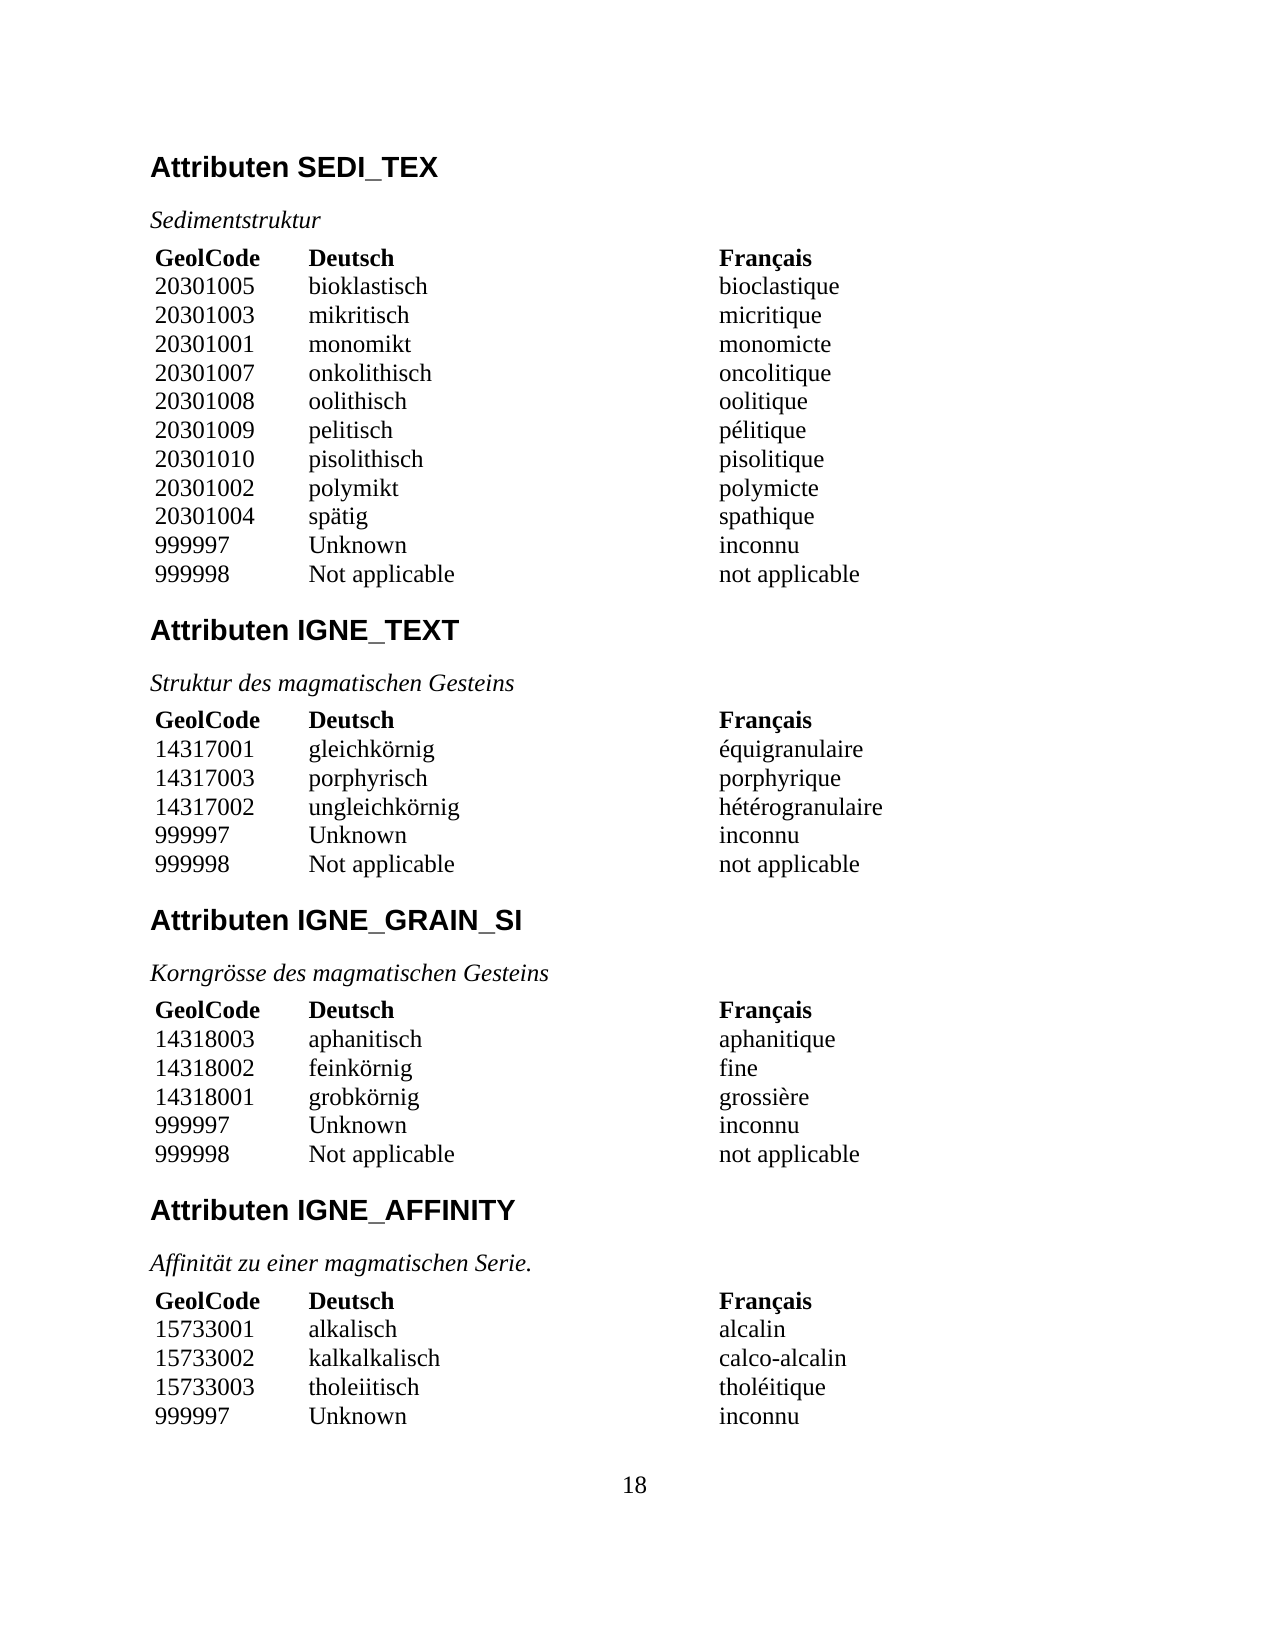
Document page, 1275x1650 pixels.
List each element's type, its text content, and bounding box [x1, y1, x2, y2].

table_cell alkalisch [304, 1315, 714, 1343]
table_header Deutsch [304, 996, 714, 1024]
table_cell aphanitique [714, 1024, 1125, 1053]
table_cell Not applicable [304, 849, 714, 878]
table_cell Unknown [304, 530, 714, 559]
table_cell alcalin [714, 1315, 1125, 1343]
table_cell 15733002 [150, 1343, 304, 1372]
table_header GeolCode [150, 243, 304, 271]
table_cell oolitique [714, 386, 1125, 415]
table_cell 999997 [150, 820, 304, 849]
table_cell pisolitique [714, 444, 1125, 473]
table_cell 20301003 [150, 300, 304, 329]
subtitle Attributen IGNE_TEXT [150, 613, 1125, 646]
table_cell 15733001 [150, 1315, 304, 1343]
table_cell 999998 [150, 559, 304, 588]
table_cell ungleichkörnig [304, 792, 714, 820]
table_cell mikritisch [304, 300, 714, 329]
table_cell 20301007 [150, 358, 304, 386]
table_header Deutsch [304, 243, 714, 271]
table_header GeolCode [150, 705, 304, 734]
table_cell pélitique [714, 415, 1125, 444]
table_cell tholeiitisch [304, 1372, 714, 1401]
text Struktur des magmatischen Gesteins [150, 668, 1125, 696]
table_cell not applicable [714, 1139, 1125, 1168]
table_cell 14318003 [150, 1024, 304, 1053]
table_cell 20301009 [150, 415, 304, 444]
table_cell inconnu [714, 530, 1125, 559]
subtitle Attributen IGNE_GRAIN_SI [150, 903, 1125, 936]
table_cell 15733003 [150, 1372, 304, 1401]
table_cell spätig [304, 501, 714, 530]
table_cell 20301004 [150, 501, 304, 530]
table_cell Unknown [304, 1111, 714, 1139]
table_header GeolCode [150, 996, 304, 1024]
table_cell 14318002 [150, 1053, 304, 1082]
text Affinität zu einer magmatischen Serie. [150, 1248, 1125, 1277]
table_cell grossière [714, 1082, 1125, 1111]
table_cell 999997 [150, 530, 304, 559]
table_header Deutsch [304, 1286, 714, 1314]
table_cell grobkörnig [304, 1082, 714, 1111]
subtitle Attributen IGNE_AFFINITY [150, 1193, 1125, 1227]
table_cell 14317001 [150, 734, 304, 763]
table_cell kalkalkalisch [304, 1343, 714, 1372]
table_header Français [714, 996, 1125, 1024]
text Korngrösse des magmatischen Gesteins [150, 958, 1125, 987]
table_cell bioklastisch [304, 271, 714, 300]
subtitle Attributen SEDI_TEX [150, 150, 1125, 183]
table_cell gleichkörnig [304, 734, 714, 763]
table_cell feinkörnig [304, 1053, 714, 1082]
table_cell calco-alcalin [714, 1343, 1125, 1372]
table_cell porphyrique [714, 763, 1125, 792]
table_cell 20301010 [150, 444, 304, 473]
table_cell 20301002 [150, 473, 304, 501]
table_cell inconnu [714, 820, 1125, 849]
table_cell 999997 [150, 1401, 304, 1429]
table_cell polymicte [714, 473, 1125, 501]
text Sedimentstruktur [150, 205, 1125, 234]
table_cell Not applicable [304, 559, 714, 588]
table_cell 14317003 [150, 763, 304, 792]
table_cell hétérogranulaire [714, 792, 1125, 820]
table_cell tholéitique [714, 1372, 1125, 1401]
table_cell Unknown [304, 1401, 714, 1429]
table_cell 14318001 [150, 1082, 304, 1111]
table_cell not applicable [714, 559, 1125, 588]
table_cell Not applicable [304, 1139, 714, 1168]
table_cell oncolitique [714, 358, 1125, 386]
table_header Français [714, 705, 1125, 734]
table_cell Unknown [304, 820, 714, 849]
table_header GeolCode [150, 1286, 304, 1314]
table_cell pelitisch [304, 415, 714, 444]
table_header Français [714, 243, 1125, 271]
table_cell polymikt [304, 473, 714, 501]
table_header Français [714, 1286, 1125, 1314]
table_cell not applicable [714, 849, 1125, 878]
table_cell spathique [714, 501, 1125, 530]
table_cell 999998 [150, 849, 304, 878]
table_cell 20301005 [150, 271, 304, 300]
table_cell inconnu [714, 1401, 1125, 1429]
table_cell équigranulaire [714, 734, 1125, 763]
table_cell monomicte [714, 329, 1125, 358]
table_cell oolithisch [304, 386, 714, 415]
table_cell 20301008 [150, 386, 304, 415]
table_cell fine [714, 1053, 1125, 1082]
table_cell inconnu [714, 1111, 1125, 1139]
table_cell pisolithisch [304, 444, 714, 473]
table_cell 999997 [150, 1111, 304, 1139]
table_cell 14317002 [150, 792, 304, 820]
table_cell monomikt [304, 329, 714, 358]
table_header Deutsch [304, 705, 714, 734]
table_cell micritique [714, 300, 1125, 329]
table_cell 999998 [150, 1139, 304, 1168]
table_cell bioclastique [714, 271, 1125, 300]
table_cell 20301001 [150, 329, 304, 358]
table_cell onkolithisch [304, 358, 714, 386]
table_cell aphanitisch [304, 1024, 714, 1053]
table_cell porphyrisch [304, 763, 714, 792]
